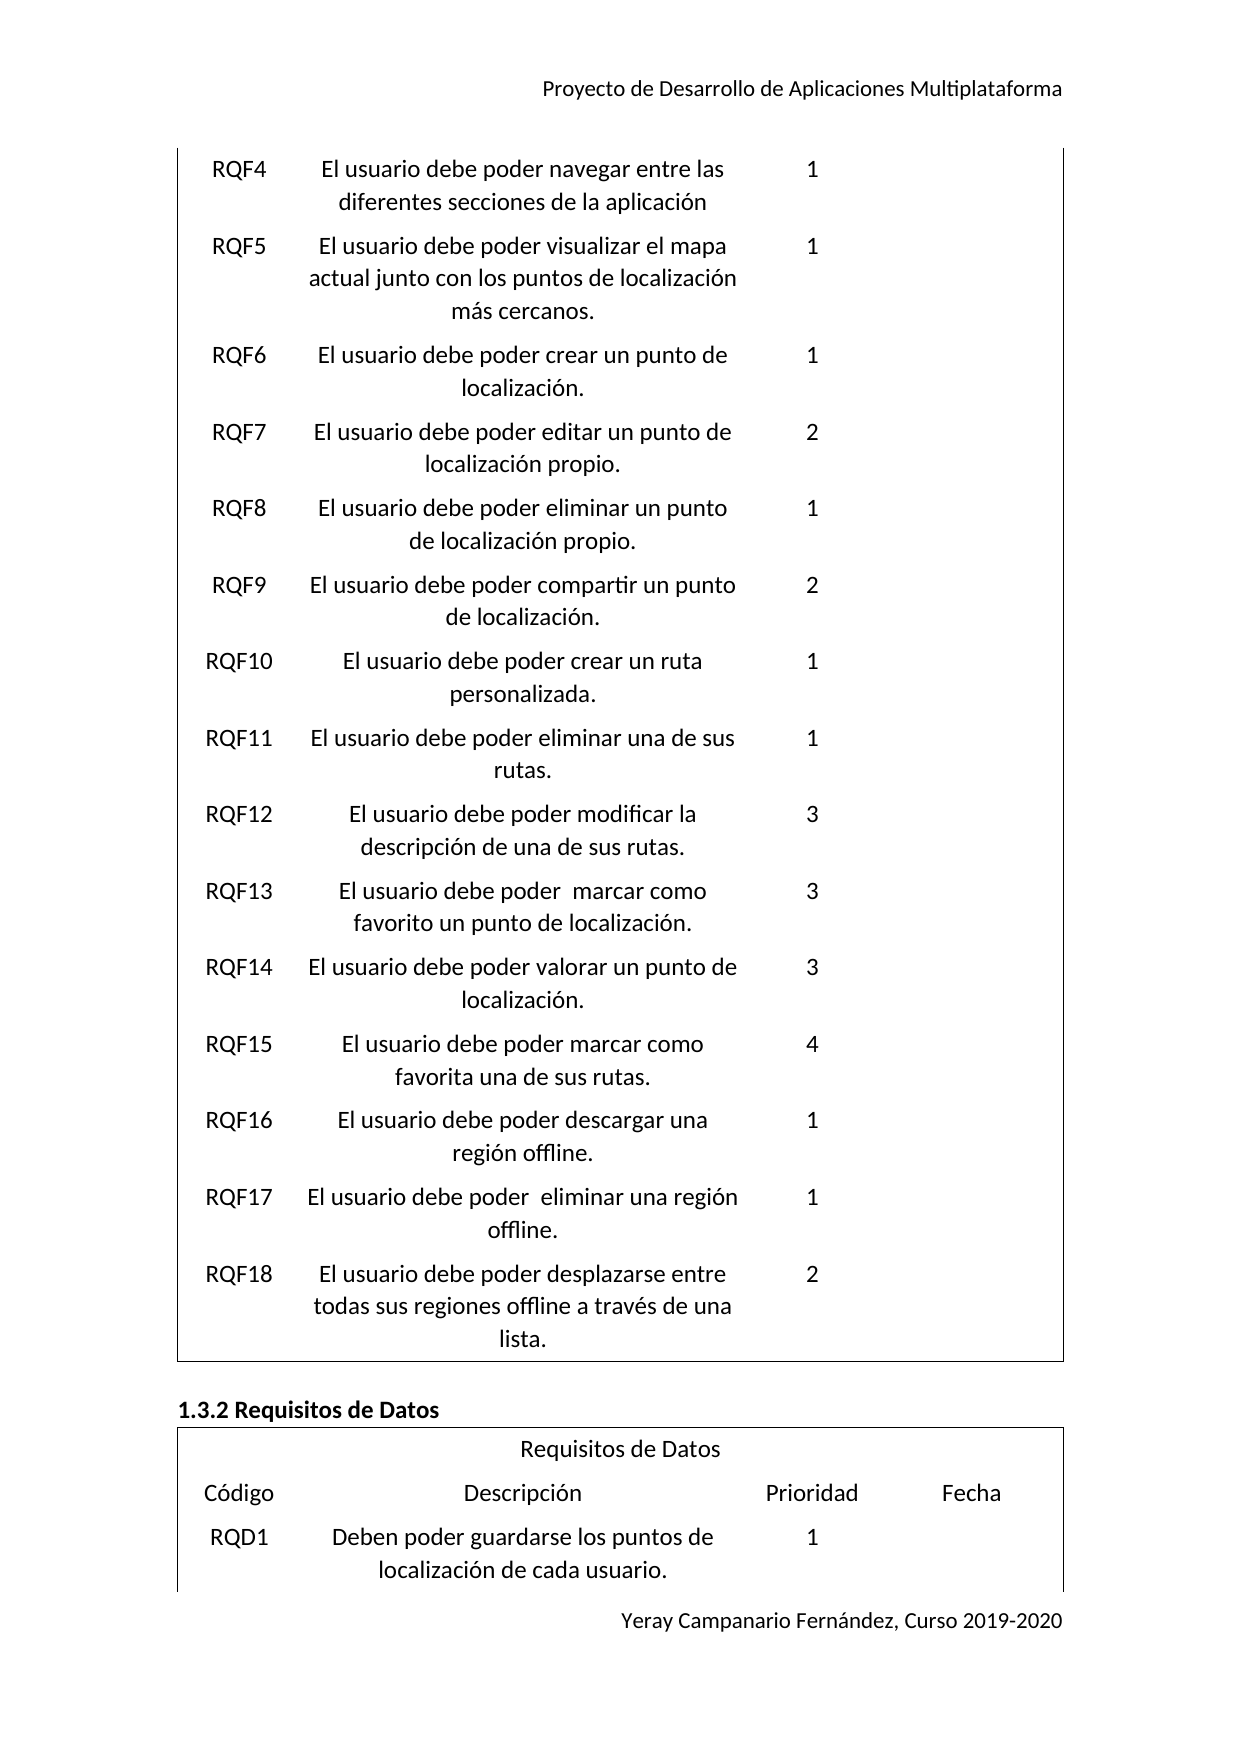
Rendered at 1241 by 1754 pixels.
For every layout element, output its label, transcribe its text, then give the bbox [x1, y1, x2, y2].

table_cell RQF15 [178, 1023, 301, 1099]
table_cell El usuario debe poder desplazarse entre todas sus regiones offline a través de una lista. [301, 1252, 745, 1361]
table_cell Fecha [880, 1471, 1063, 1515]
table_cell [880, 716, 1063, 793]
table_cell 1 [745, 224, 880, 333]
table_cell RQF18 [178, 1252, 301, 1361]
table_cell [880, 946, 1063, 1022]
table_cell 3 [745, 946, 880, 1022]
table_cell 2 [745, 563, 880, 639]
table_cell RQF12 [178, 793, 301, 869]
table_cell 3 [745, 793, 880, 869]
table_cell [880, 1023, 1063, 1099]
table_cell 2 [745, 410, 880, 486]
table_cell RQD1 [178, 1515, 301, 1592]
table_cell El usuario debe poder editar un punto de localización propio. [301, 410, 745, 486]
text 1.3.2 Requisitos de Datos [177, 1394, 1063, 1425]
table_cell El usuario debe poder valorar un punto de localización. [301, 946, 745, 1022]
table_cell El usuario debe poder crear un ruta personalizada. [301, 640, 745, 716]
table_cell Prioridad [745, 1471, 880, 1515]
table_cell El usuario debe poder crear un punto de localización. [301, 333, 745, 410]
table_cell [880, 563, 1063, 639]
table_cell 1 [745, 640, 880, 716]
table_cell [880, 333, 1063, 410]
table_cell RQF8 [178, 486, 301, 563]
table_cell [880, 793, 1063, 869]
table_cell [880, 1099, 1063, 1176]
table_cell [880, 410, 1063, 486]
table_cell [880, 1252, 1063, 1361]
table_header Requisitos de Datos [178, 1428, 1063, 1471]
table_cell El usuario debe poder navegar entre las diferentes secciones de la aplicación [301, 148, 745, 224]
table_cell RQF9 [178, 563, 301, 639]
table_cell 2 [745, 1252, 880, 1361]
table_cell Deben poder guardarse los puntos de localización de cada usuario. [301, 1515, 745, 1592]
table_cell RQF10 [178, 640, 301, 716]
table_cell Código [178, 1471, 301, 1515]
table_cell 3 [745, 869, 880, 946]
table_cell 4 [745, 1023, 880, 1099]
table_cell [880, 224, 1063, 333]
table_cell [880, 1515, 1063, 1592]
table_cell El usuario debe poder compartir un punto de localización. [301, 563, 745, 639]
table_cell 1 [745, 486, 880, 563]
table_cell 1 [745, 1176, 880, 1252]
table_cell El usuario debe poder marcar como favorita una de sus rutas. [301, 1023, 745, 1099]
table_cell RQF6 [178, 333, 301, 410]
table_cell RQF4 [178, 148, 301, 224]
table_cell [880, 148, 1063, 224]
table_cell El usuario debe poder modificar la descripción de una de sus rutas. [301, 793, 745, 869]
table_cell El usuario debe poder visualizar el mapa actual junto con los puntos de localización más cercanos. [301, 224, 745, 333]
table_cell [880, 486, 1063, 563]
table_cell RQF5 [178, 224, 301, 333]
table_cell El usuario debe poder eliminar un punto de localización propio. [301, 486, 745, 563]
table_cell [880, 640, 1063, 716]
table_cell RQF17 [178, 1176, 301, 1252]
table_cell 1 [745, 333, 880, 410]
table_cell 1 [745, 716, 880, 793]
table_cell [880, 1176, 1063, 1252]
table_cell El usuario debe poder marcar como favorito un punto de localización. [301, 869, 745, 946]
table_cell [880, 869, 1063, 946]
table_cell El usuario debe poder eliminar una de sus rutas. [301, 716, 745, 793]
table_cell 1 [745, 1099, 880, 1176]
table_cell RQF14 [178, 946, 301, 1022]
table_cell RQF13 [178, 869, 301, 946]
table_cell RQF16 [178, 1099, 301, 1176]
table_cell RQF7 [178, 410, 301, 486]
table_cell 1 [745, 1515, 880, 1592]
table_cell El usuario debe poder descargar una región offline. [301, 1099, 745, 1176]
table_cell 1 [745, 148, 880, 224]
table_cell El usuario debe poder eliminar una región offline. [301, 1176, 745, 1252]
table_cell Descripción [301, 1471, 745, 1515]
table_cell RQF11 [178, 716, 301, 793]
